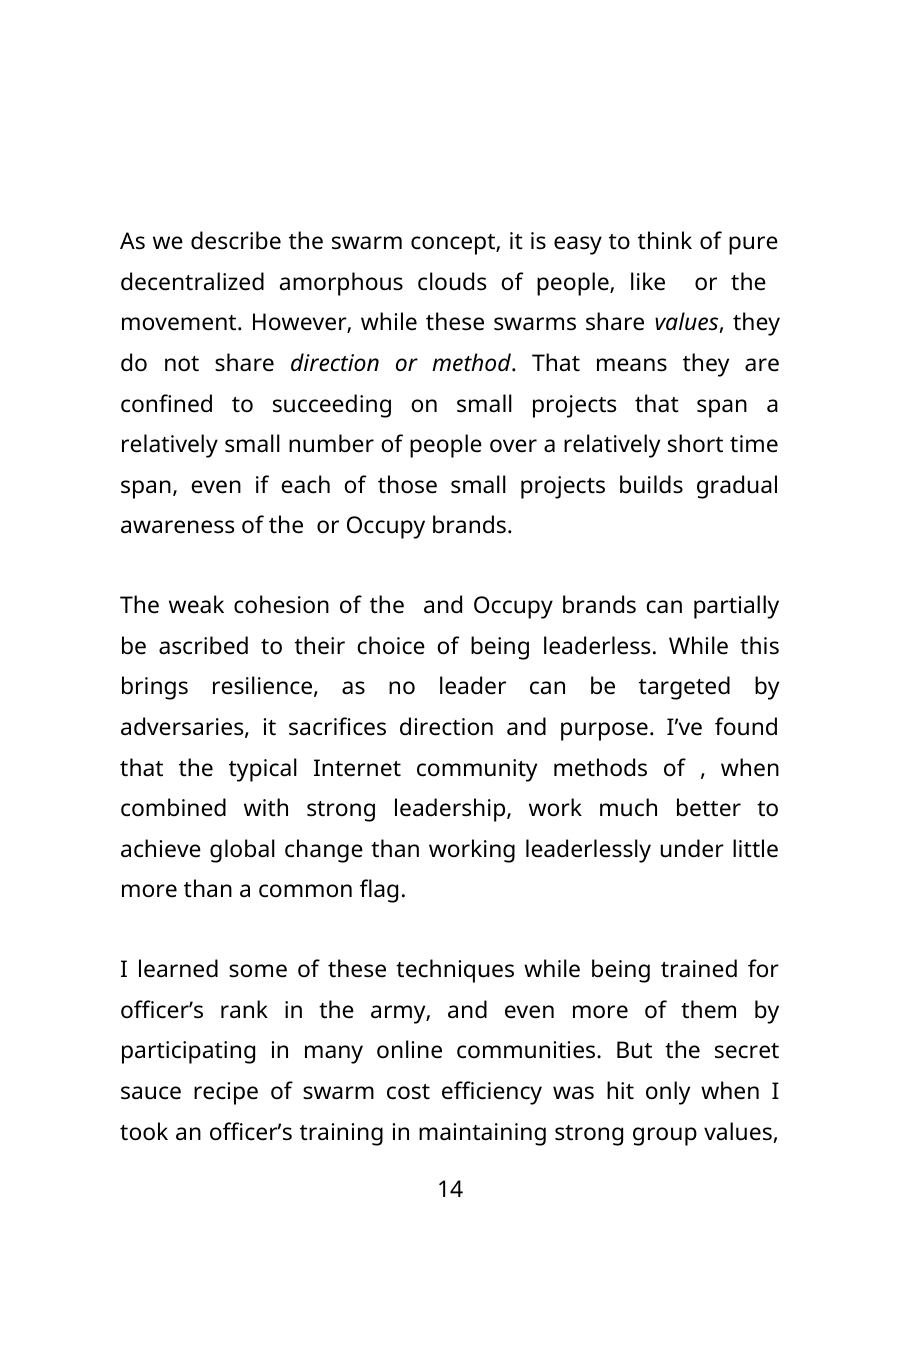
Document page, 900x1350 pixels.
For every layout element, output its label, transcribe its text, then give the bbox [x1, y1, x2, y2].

text The weak cohesion of the and Occupy brands can partially be ascribed to their choice of being leaderless. While this brings resilience, as no leader can be targeted by adversaries, it sacrifices direction and purpose. I’ve found that the typical Internet community methods of , when combined with strong leadership, work much better to achieve global change than working leaderlessly under little more than a common flag. [120, 589, 780, 904]
text As we describe the swarm concept, it is easy to think of pure decentralized amorphous clouds of people, like or the movement. However, while these swarms share values, they do not share direction or method. That means they are confined to succeeding on small projects that span a relatively small number of people over a relatively short time span, even if each of those small projects builds gradual awareness of the or Occupy brands. [120, 225, 780, 541]
text I learned some of these techniques while being trained for officer’s rank in the army, and even more of them by participating in many online communities. But the secret sauce recipe of swarm cost efficiency was hit only when I took an officer’s training in maintaining strong group values, [120, 953, 780, 1147]
